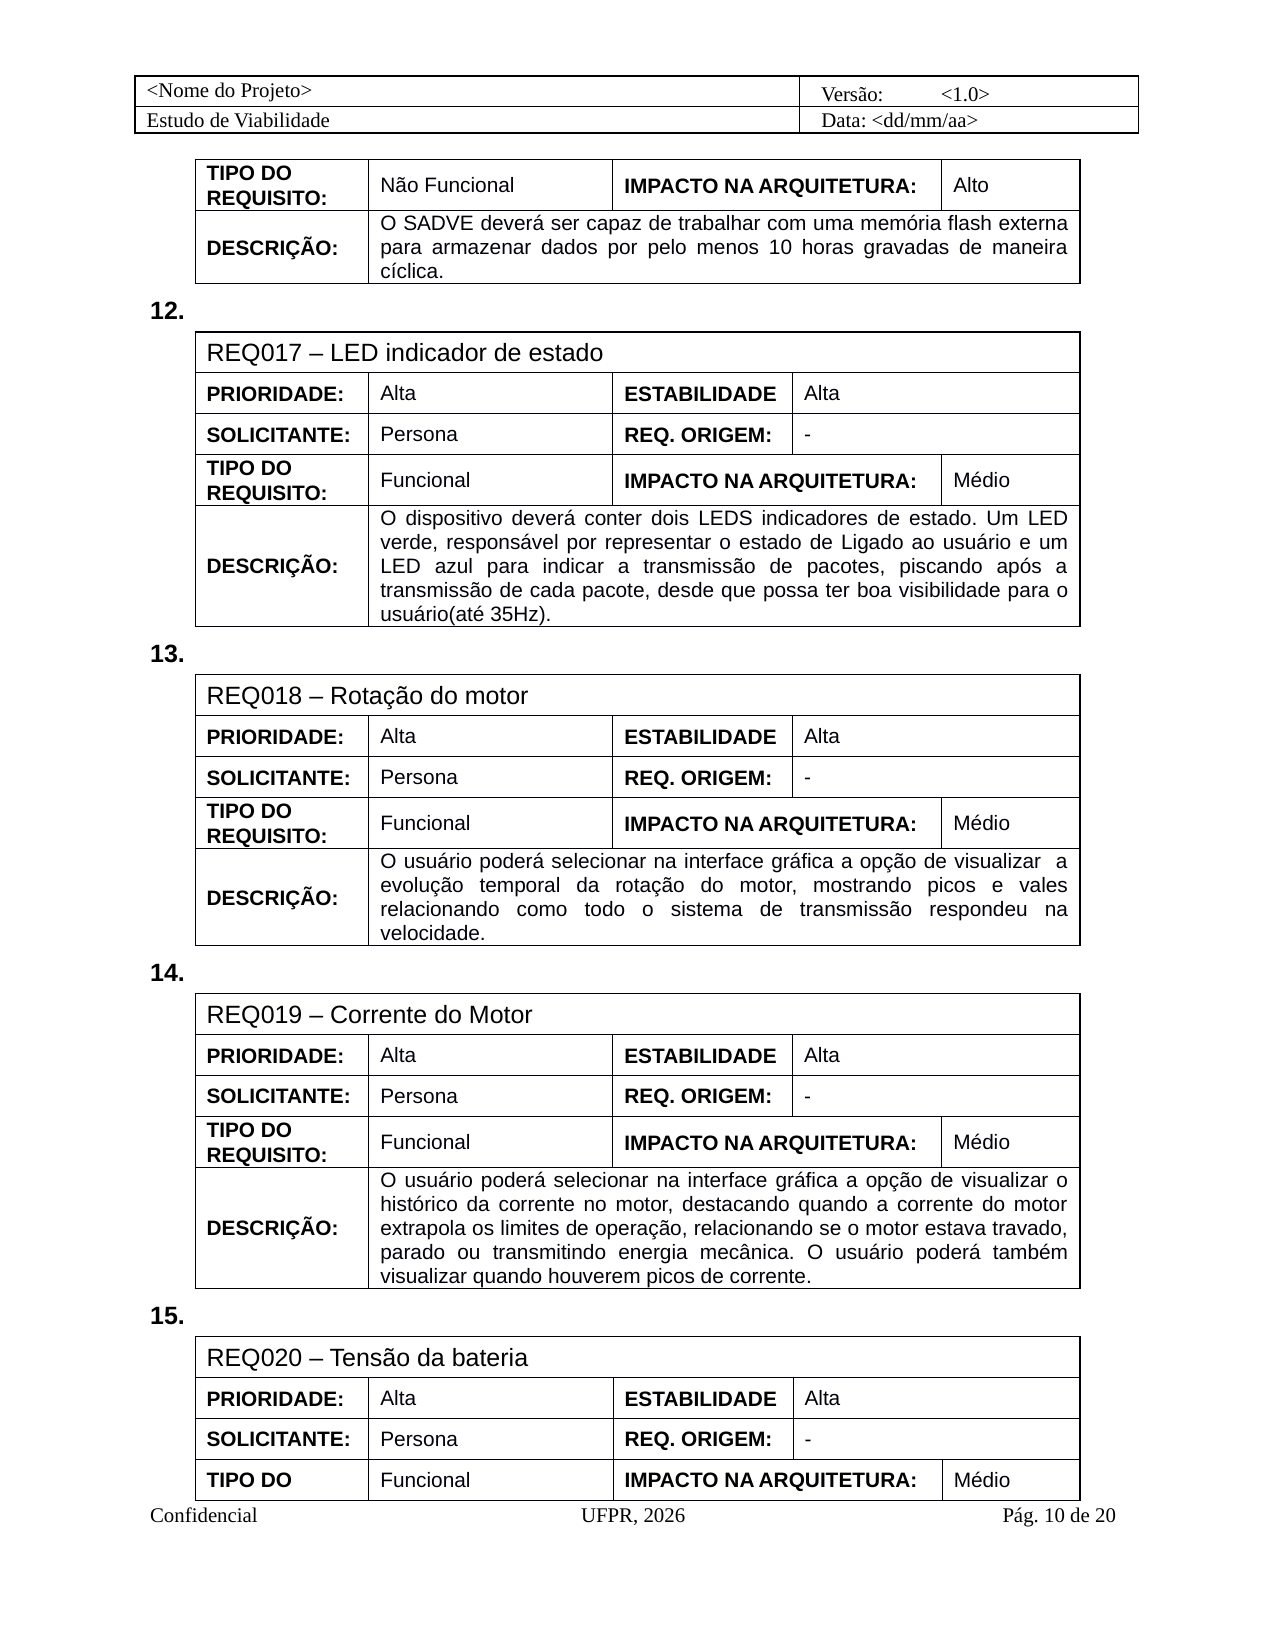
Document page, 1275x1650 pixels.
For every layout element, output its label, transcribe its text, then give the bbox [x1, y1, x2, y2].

table_cell Alta [793, 716, 1079, 756]
table_cell Alta [369, 1378, 613, 1418]
table_cell TIPO DO REQUISITO: [196, 798, 368, 848]
table_cell O usuário poderá selecionar na interface gráfica a opção de visualizar o histórico da corrente no motor, destacando quando a corrente do motor extrapola os limites de operação, relacionando se o motor estava travado, parado ou transmitindo energia mecânica. O usuário poderá também visualizar quando houverem picos de corrente. [369, 1168, 1079, 1288]
table_cell ESTABILIDADE [613, 373, 792, 413]
table_cell PRIORIDADE: [196, 1378, 368, 1418]
table_cell DESCRIÇÃO: [196, 849, 368, 945]
table_cell O SADVE deverá ser capaz de trabalhar com uma memória flash externa para armazenar dados por pelo menos 10 horas gravadas de maneira cíclica. [369, 211, 1079, 283]
table_cell DESCRIÇÃO: [196, 211, 368, 283]
table_cell REQ. ORIGEM: [613, 757, 792, 797]
table_cell Não Funcional [369, 160, 612, 210]
table_cell Alta [794, 1378, 1079, 1418]
table_cell ESTABILIDADE [614, 1378, 793, 1418]
table_cell PRIORIDADE: [196, 1035, 368, 1075]
table_cell IMPACTO NA ARQUITETURA: [613, 1117, 941, 1167]
table_cell ESTABILIDADE [613, 1035, 792, 1075]
table_cell Persona [369, 1076, 612, 1116]
table_cell PRIORIDADE: [196, 716, 368, 756]
table_cell REQ. ORIGEM: [613, 414, 792, 454]
table_cell REQ. ORIGEM: [613, 1076, 792, 1116]
table_header REQ018 – Rotação do motor [196, 675, 1079, 715]
table_cell SOLICITANTE: [196, 1076, 368, 1116]
table_cell DESCRIÇÃO: [196, 1168, 368, 1288]
table_cell DESCRIÇÃO: [196, 506, 368, 626]
table_cell Alta [369, 373, 612, 413]
table_cell Alta [793, 1035, 1079, 1075]
table_cell Alta [369, 716, 612, 756]
table_cell Médio [943, 1460, 1079, 1499]
table_cell Médio [942, 1117, 1079, 1167]
table_cell TIPO DO [196, 1460, 368, 1499]
table_cell Médio [942, 455, 1079, 505]
table_cell SOLICITANTE: [196, 757, 368, 797]
table_cell Persona [369, 757, 612, 797]
table_cell O dispositivo deverá conter dois LEDS indicadores de estado. Um LED verde, responsável por representar o estado de Ligado ao usuário e um LED azul para indicar a transmissão de pacotes, piscando após a transmissão de cada pacote, desde que possa ter boa visibilidade para o usuário(até 35Hz). [369, 506, 1079, 626]
table_header REQ017 – LED indicador de estado [196, 333, 1079, 372]
table_cell IMPACTO NA ARQUITETURA: [613, 455, 941, 505]
table_cell Funcional [369, 1460, 613, 1499]
table_cell Persona [369, 414, 612, 454]
table_cell PRIORIDADE: [196, 373, 368, 413]
table_cell - [793, 414, 1079, 454]
table_cell SOLICITANTE: [196, 414, 368, 454]
table_cell Médio [942, 798, 1079, 848]
table_cell Alta [369, 1035, 612, 1075]
table_header REQ020 – Tensão da bateria [196, 1337, 1079, 1377]
table_cell TIPO DO REQUISITO: [196, 1117, 368, 1167]
table_cell IMPACTO NA ARQUITETURA: [614, 1460, 942, 1499]
table_cell TIPO DO REQUISITO: [196, 160, 368, 210]
table_cell REQ. ORIGEM: [614, 1419, 793, 1459]
table_cell TIPO DO REQUISITO: [196, 455, 368, 505]
table_cell Alto [942, 160, 1079, 210]
table_cell O usuário poderá selecionar na interface gráfica a opção de visualizar a evolução temporal da rotação do motor, mostrando picos e vales relacionando como todo o sistema de transmissão respondeu na velocidade. [369, 849, 1079, 945]
table_header REQ019 – Corrente do Motor [196, 994, 1079, 1034]
table_cell ESTABILIDADE [613, 716, 792, 756]
table_cell - [793, 757, 1079, 797]
table_cell IMPACTO NA ARQUITETURA: [613, 160, 941, 210]
table_cell IMPACTO NA ARQUITETURA: [613, 798, 941, 848]
table_cell Alta [793, 373, 1079, 413]
table_cell SOLICITANTE: [196, 1419, 368, 1459]
table_cell Persona [369, 1419, 613, 1459]
table_cell Funcional [369, 798, 612, 848]
table_cell - [794, 1419, 1079, 1459]
table_cell Funcional [369, 1117, 612, 1167]
table_cell - [793, 1076, 1079, 1116]
table_cell Funcional [369, 455, 612, 505]
